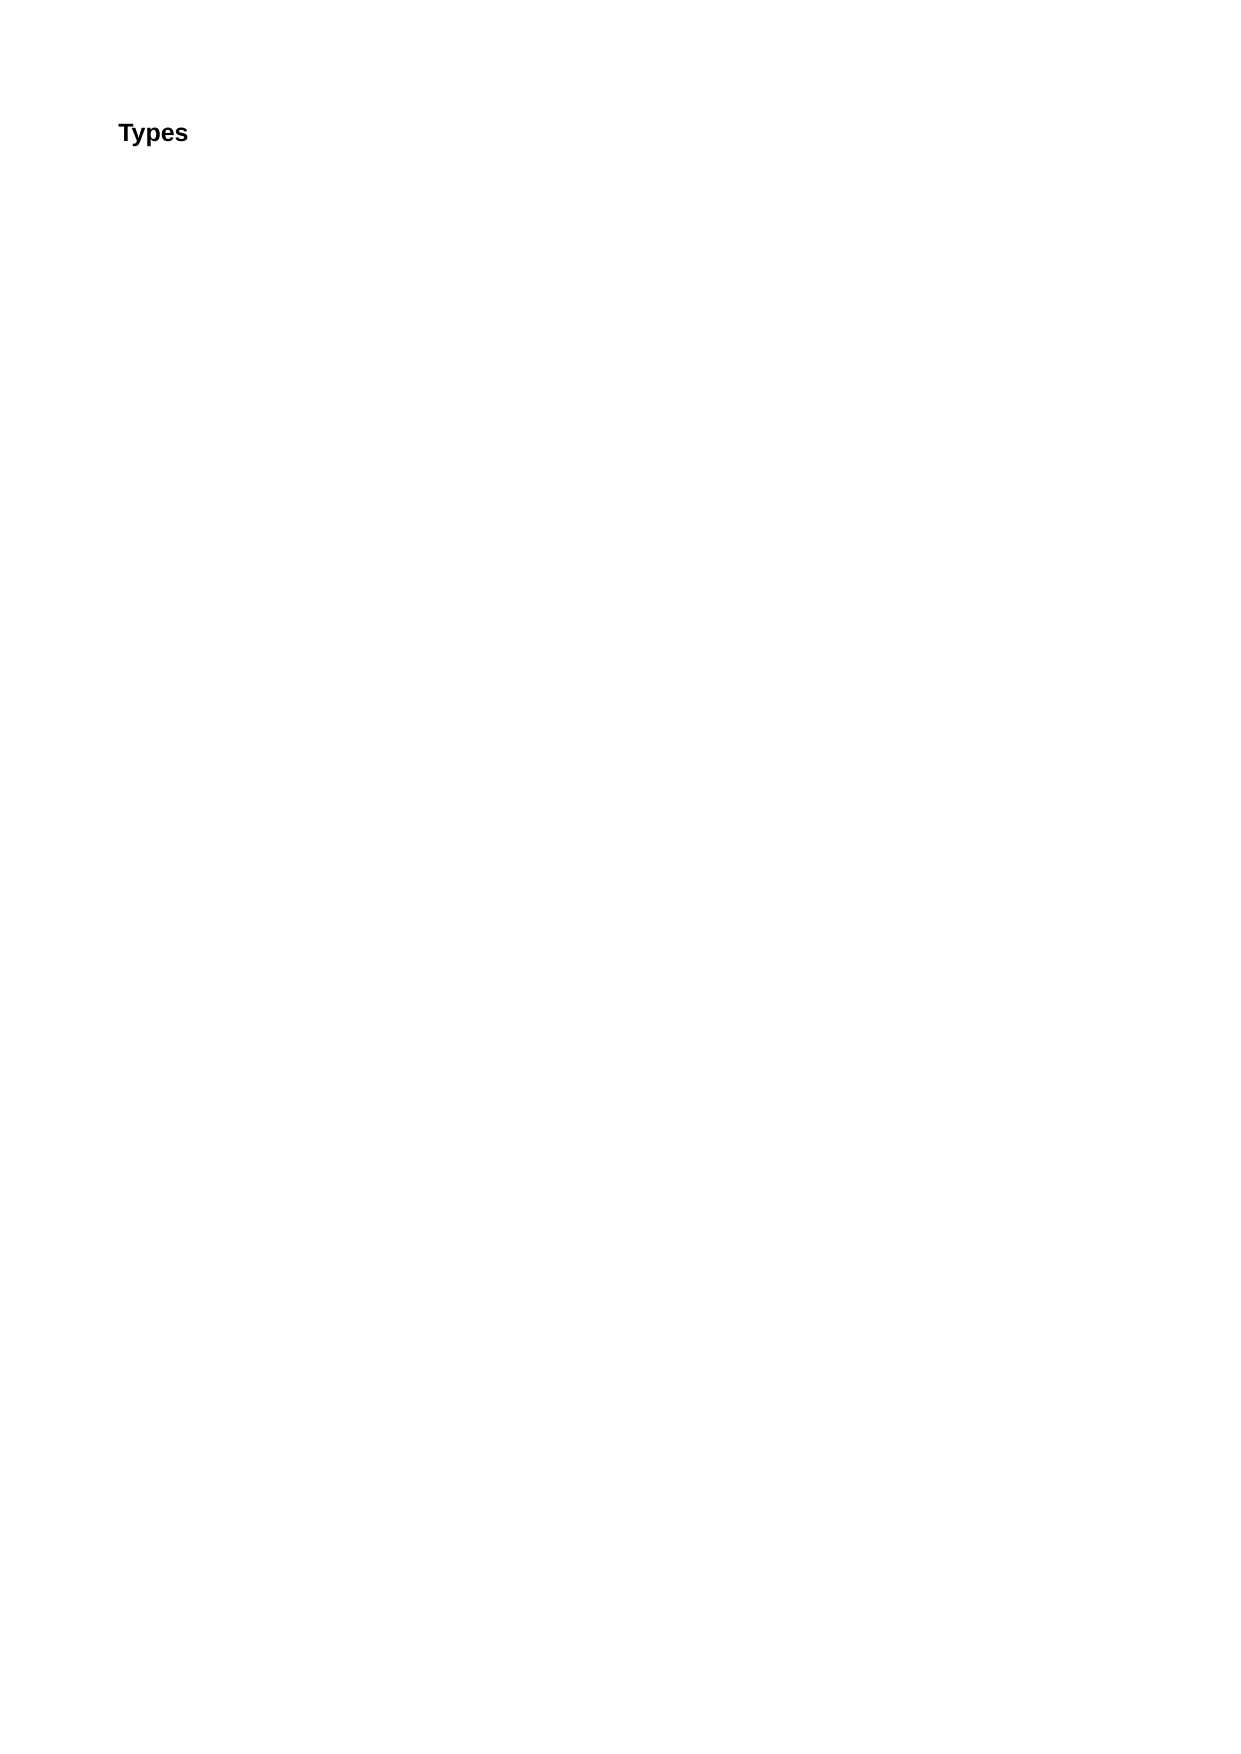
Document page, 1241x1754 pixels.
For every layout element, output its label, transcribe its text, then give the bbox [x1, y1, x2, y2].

subtitle Types [118, 118, 1122, 147]
